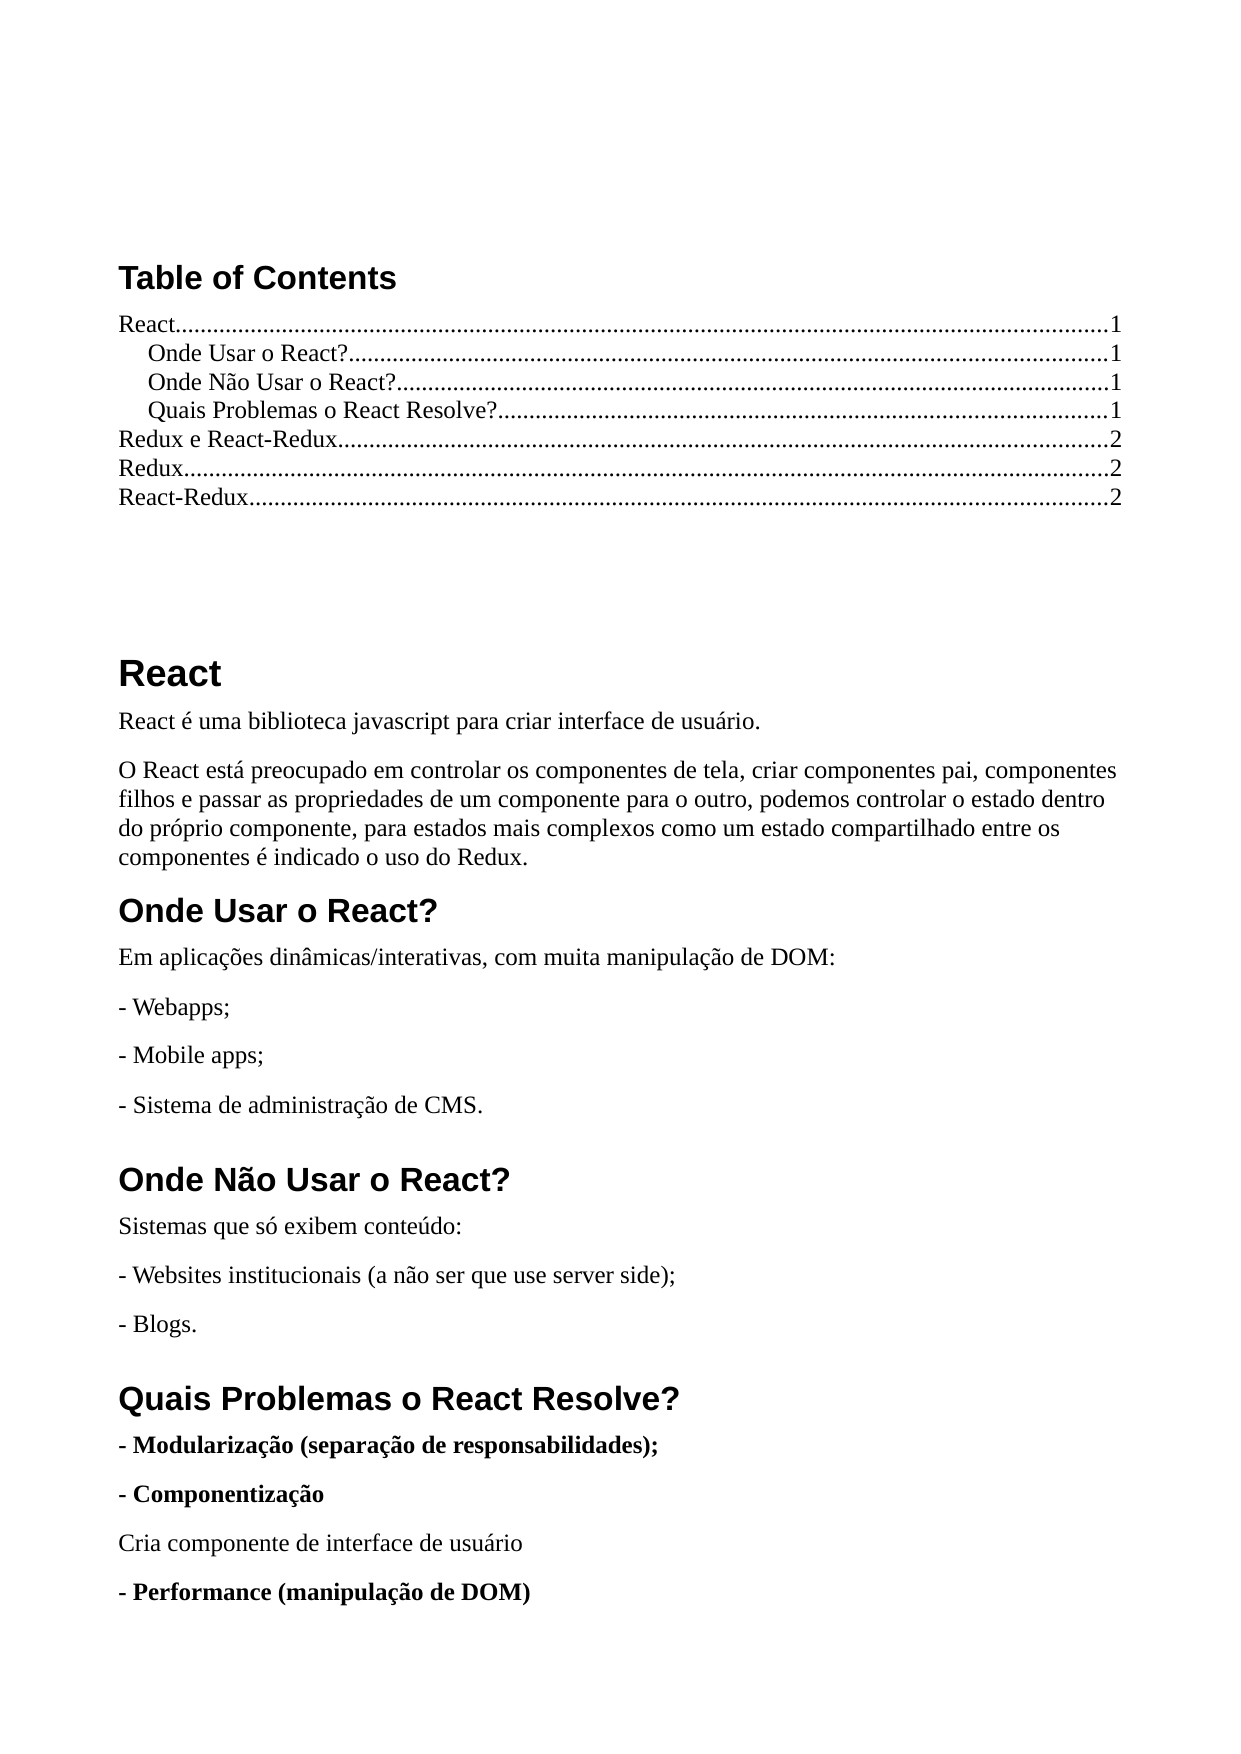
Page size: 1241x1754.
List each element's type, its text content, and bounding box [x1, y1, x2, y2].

text Em aplicações dinâmicas/interativas, com muita manipulação de DOM: [118, 942, 1122, 971]
text - Componentização [118, 1479, 1122, 1508]
text - Websites institucionais (a não ser que use server side); [118, 1260, 1122, 1288]
text Quais Problemas o React Resolve? 1 [148, 395, 1122, 424]
text - Blogs. [118, 1309, 1122, 1338]
text - Webapps; [118, 992, 1122, 1020]
text Onde Usar o React? 1 [148, 338, 1122, 367]
text Cria componente de interface de usuário [118, 1528, 1122, 1557]
subtitle Onde Usar o React? [118, 891, 1122, 930]
subtitle React [118, 650, 1122, 694]
subtitle Quais Problemas o React Resolve? [118, 1379, 1122, 1417]
text - Sistema de administração de CMS. [118, 1090, 1122, 1118]
text Sistemas que só exibem conteúdo: [118, 1211, 1122, 1239]
text React é uma biblioteca javascript para criar interface de usuário. [118, 706, 1122, 735]
text Redux 2 [118, 453, 1122, 482]
subtitle Onde Não Usar o React? [118, 1159, 1122, 1198]
text - Mobile apps; [118, 1041, 1122, 1069]
text - Modularização (separação de responsabilidades); [118, 1430, 1122, 1459]
text React-Redux 2 [118, 482, 1122, 510]
text Onde Não Usar o React? 1 [148, 367, 1122, 395]
subtitle Table of Contents [118, 258, 1122, 297]
text O React está preocupado em controlar os componentes de tela, criar componentes pai, componentes filhos e passar as propriedades de um componente para o outro, podemos controlar o estado dentro do próprio componente, para estados mais complexos como um estado compartilhado entre os componentes é indicado o uso do Redux. [118, 756, 1122, 871]
text - Performance (manipulação de DOM) [118, 1577, 1122, 1606]
text Redux e React-Redux 2 [118, 424, 1122, 453]
text React 1 [118, 309, 1122, 338]
